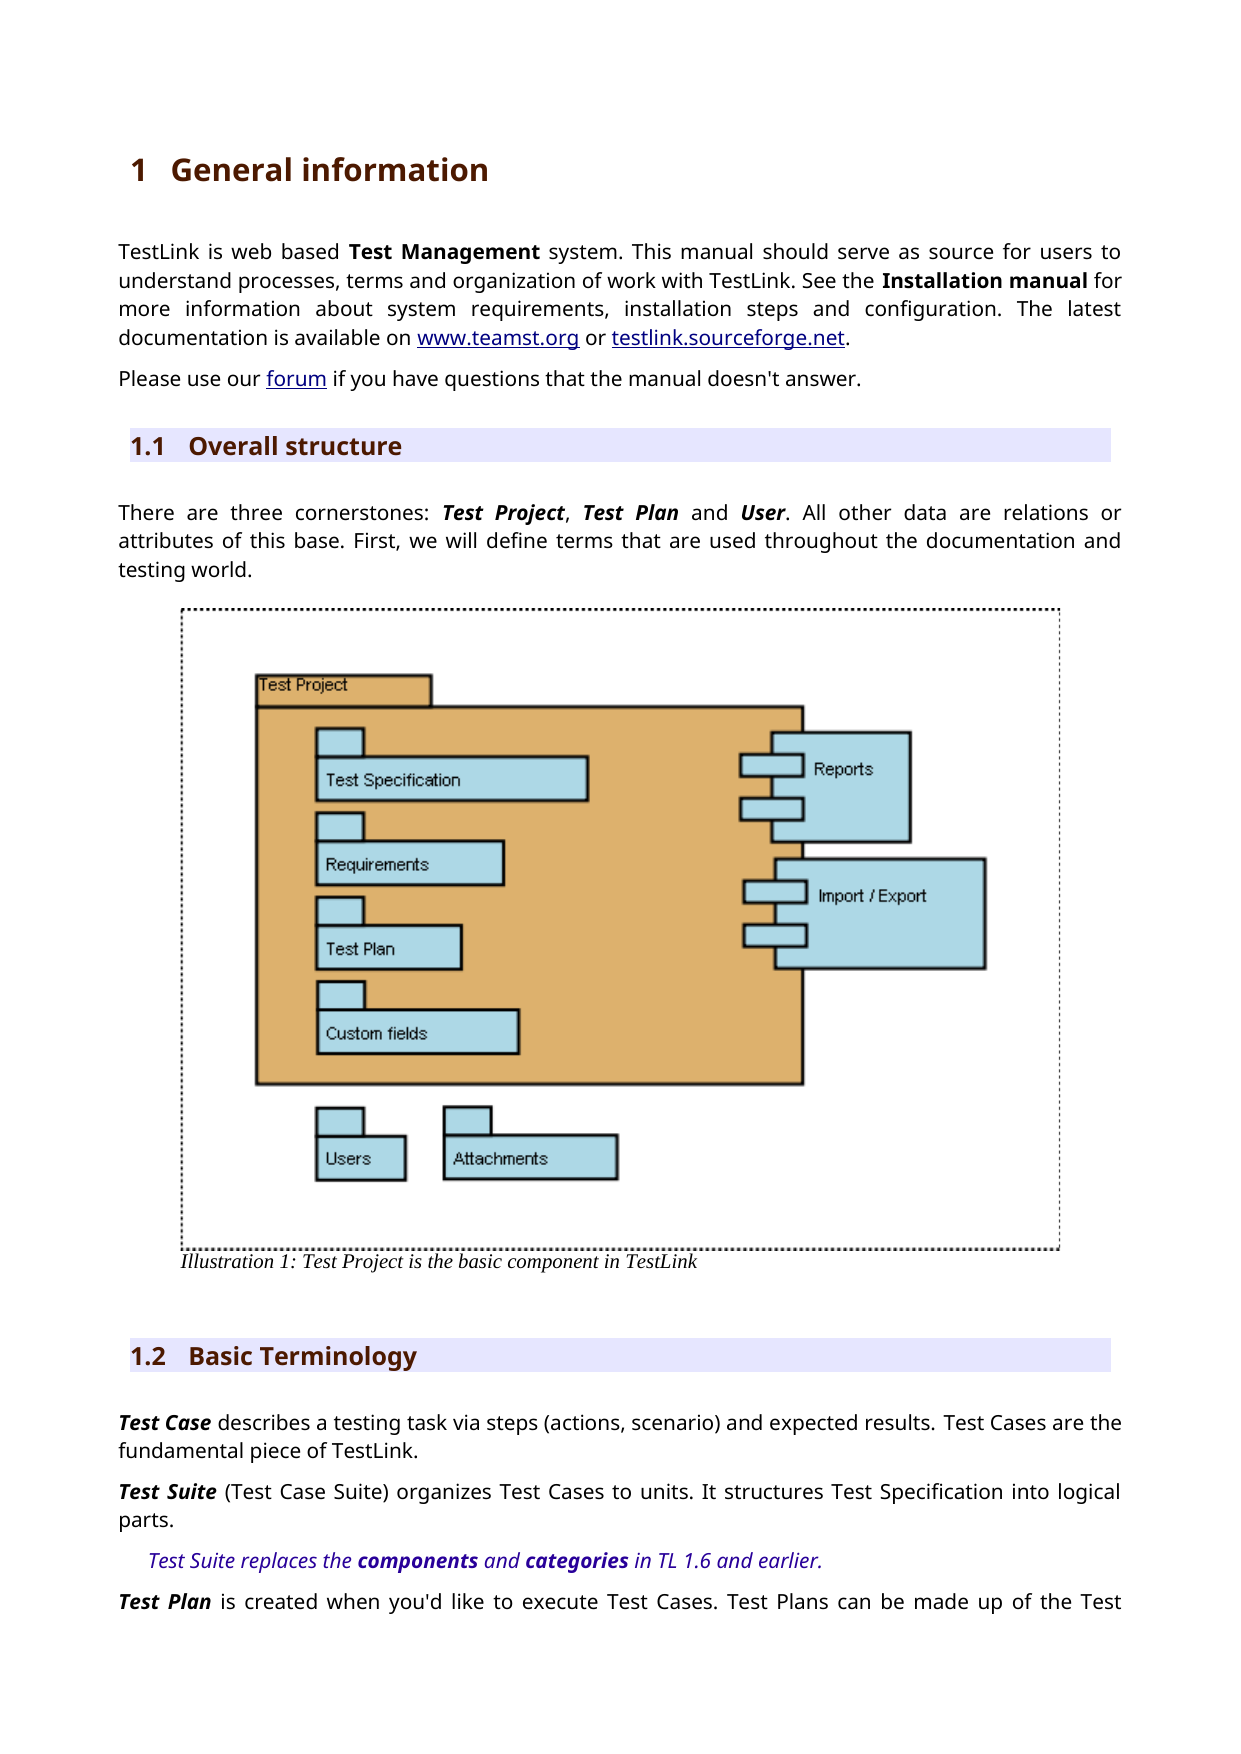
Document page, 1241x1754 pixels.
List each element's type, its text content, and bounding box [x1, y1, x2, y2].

text There are three cornerstones: Test Project, Test Plan and User. All other data are relations or attributes of this base. First, we will define terms that are used throughout the documentation and testing world. [118, 498, 1122, 583]
text Test Suite replaces the components and categories in TL 1.6 and earlier. [148, 1546, 1093, 1575]
picture [180, 608, 1061, 1251]
text Illustration 1: Test Project is the basic component in TestLink [180, 1251, 1060, 1273]
subtitle Basic Terminology [130, 1338, 1111, 1372]
text Please use our forum if you have questions that the manual doesn't answer. [118, 364, 1122, 392]
text TestLink is web based Test Management system. This manual should serve as source for users to understand processes, terms and organization of work with TestLink. See the Installation manual for more information about system requirements, installation steps and configuration. The latest documentation is available on www.teamst.org or testlink.sourceforge.net. [118, 237, 1122, 351]
text Test Case describes a testing task via steps (actions, scenario) and expected results. Test Cases are the fundamental piece of TestLink. [118, 1408, 1122, 1464]
subtitle General information [130, 148, 1111, 190]
subtitle Overall structure [130, 428, 1111, 462]
text Test Plan is created when you'd like to execute Test Cases. Test Plans can be made up of the Test [118, 1587, 1122, 1616]
text Test Suite (Test Case Suite) organizes Test Cases to units. It structures Test Specification into logical parts. [118, 1477, 1122, 1534]
